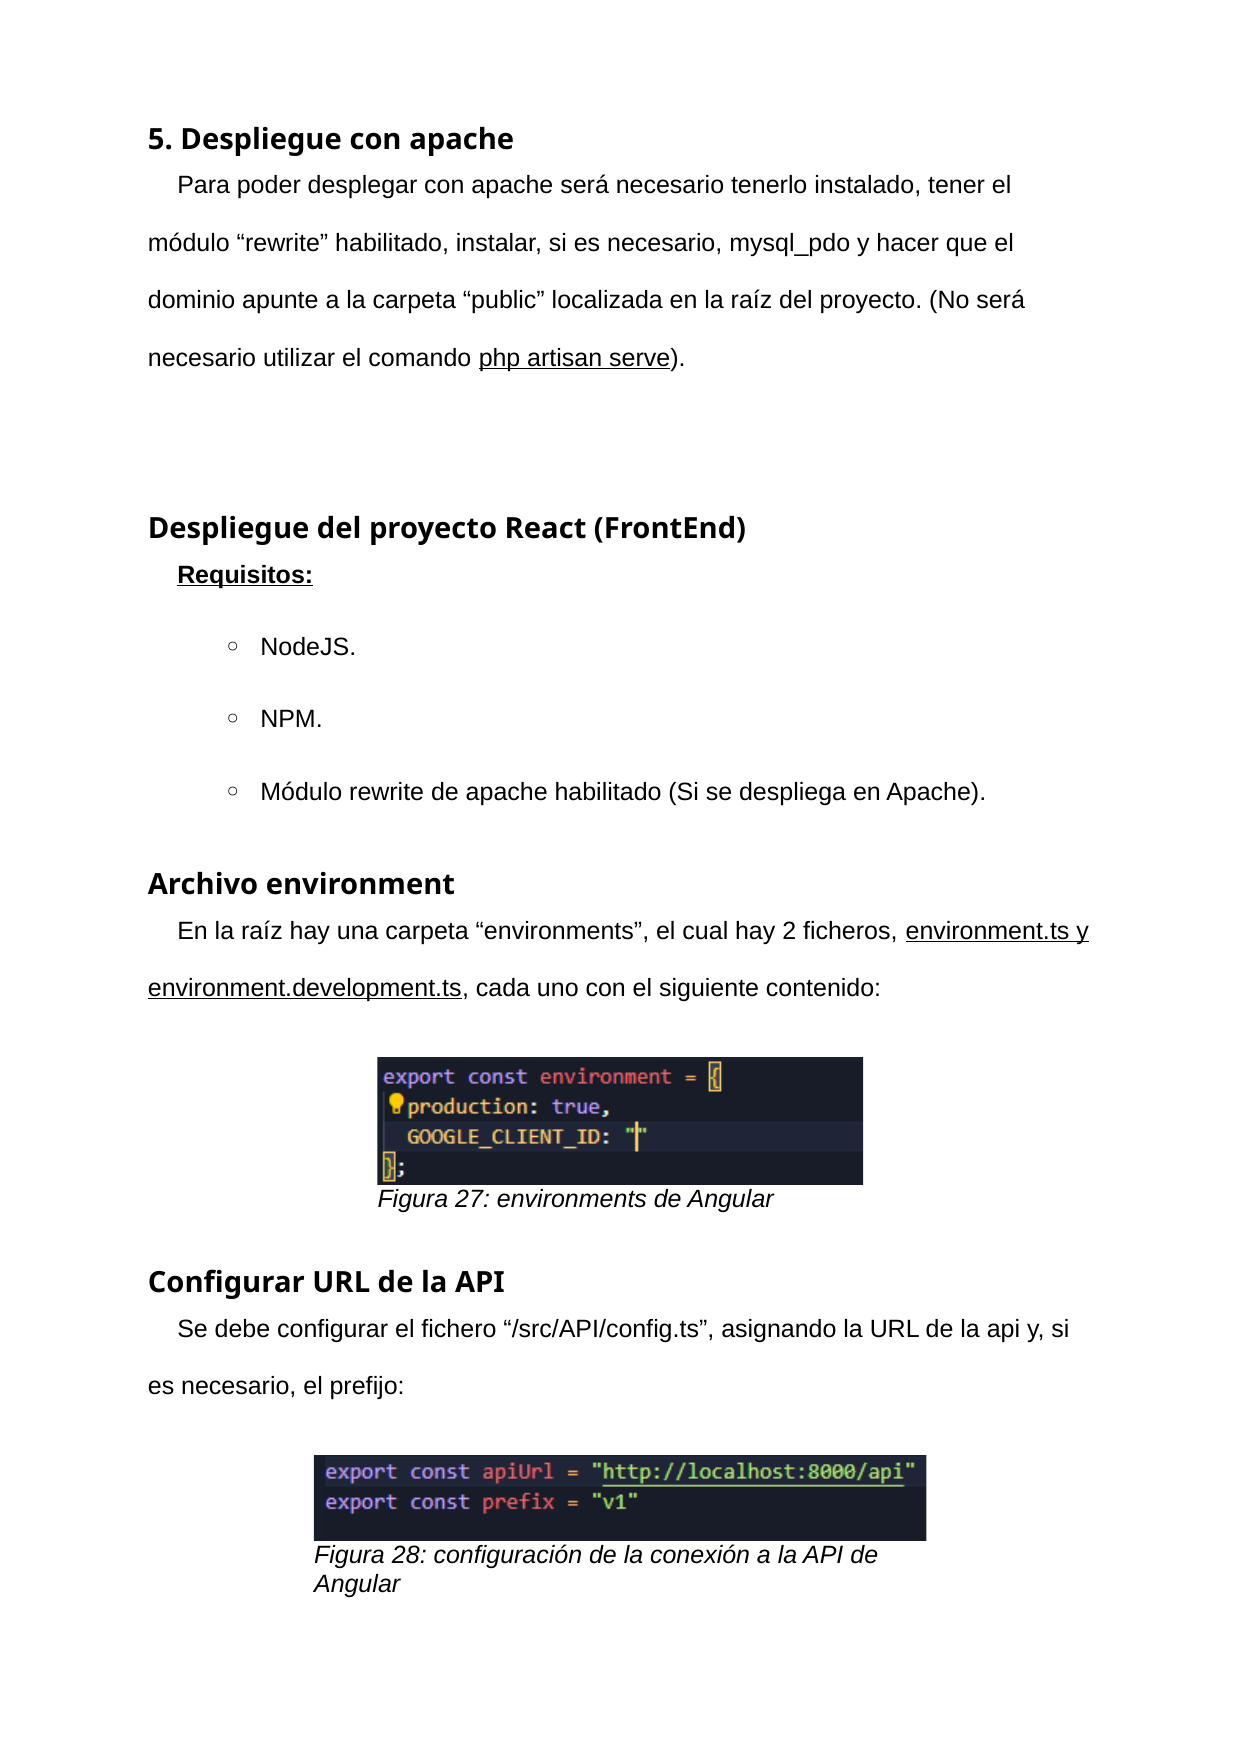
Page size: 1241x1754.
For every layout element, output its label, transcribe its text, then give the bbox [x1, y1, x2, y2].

list NPM. [223, 704, 1093, 733]
picture [377, 1057, 864, 1185]
text Para poder desplegar con apache será necesario tenerlo instalado, tener el módulo “rewrite” habilitado, instalar, si es necesario, mysql_pdo y hacer que el dominio apunte a la carpeta “public” localizada en la raíz del proyecto. (No será necesario utilizar el comando php artisan serve). [148, 170, 1093, 372]
text Figura 28: configuración de la conexión a la API de Angular [314, 1541, 926, 1598]
text Requisitos: [148, 560, 1093, 589]
subtitle Despliegue del proyecto React (FrontEnd) [148, 508, 1093, 547]
subtitle Archivo environment [148, 863, 1093, 903]
picture [313, 1455, 927, 1541]
text Figura 27: environments de Angular [377, 1185, 863, 1213]
list Módulo rewrite de apache habilitado (Si se despliega en Apache). [223, 777, 1093, 806]
list NodeJS. [223, 632, 1093, 661]
subtitle 5. Despliegue con apache [148, 118, 1093, 158]
text En la raíz hay una carpeta “environments”, el cual hay 2 ficheros, environment.ts y environment.development.ts, cada uno con el siguiente contenido: [148, 916, 1093, 1002]
subtitle Configurar URL de la API [148, 1262, 1093, 1301]
text Se debe configurar el fichero “/src/API/config.ts”, asignando la URL de la api y, si es necesario, el prefijo: [148, 1314, 1093, 1400]
